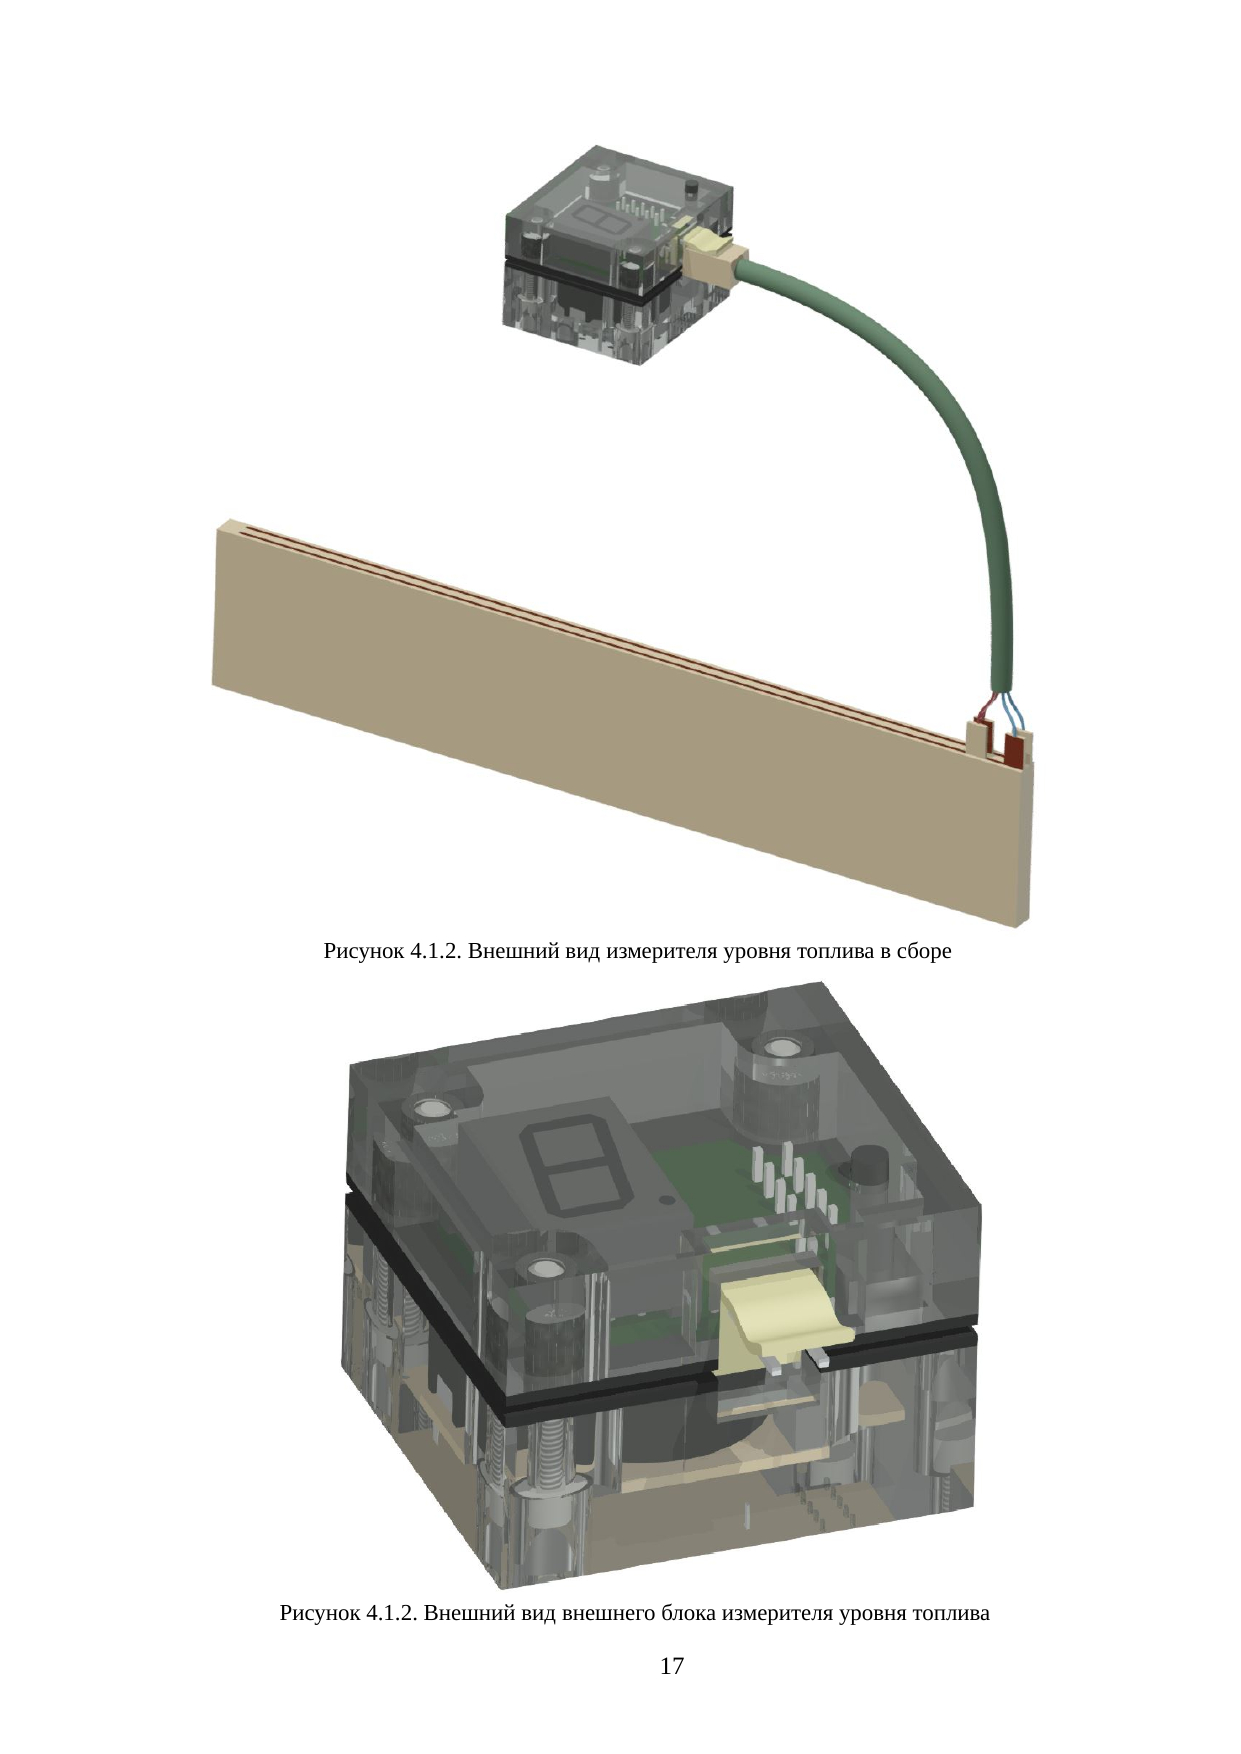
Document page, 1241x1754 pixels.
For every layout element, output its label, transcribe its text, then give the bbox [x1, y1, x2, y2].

text Рисунок 4.1.2. Внешний вид измерителя уровня топлива в сборе [118, 102, 1152, 963]
picture [321, 972, 990, 1599]
text Рисунок 4.1.2. Внешний вид внешнего блока измерителя уровня топлива [118, 963, 1152, 1625]
picture [157, 118, 1098, 937]
